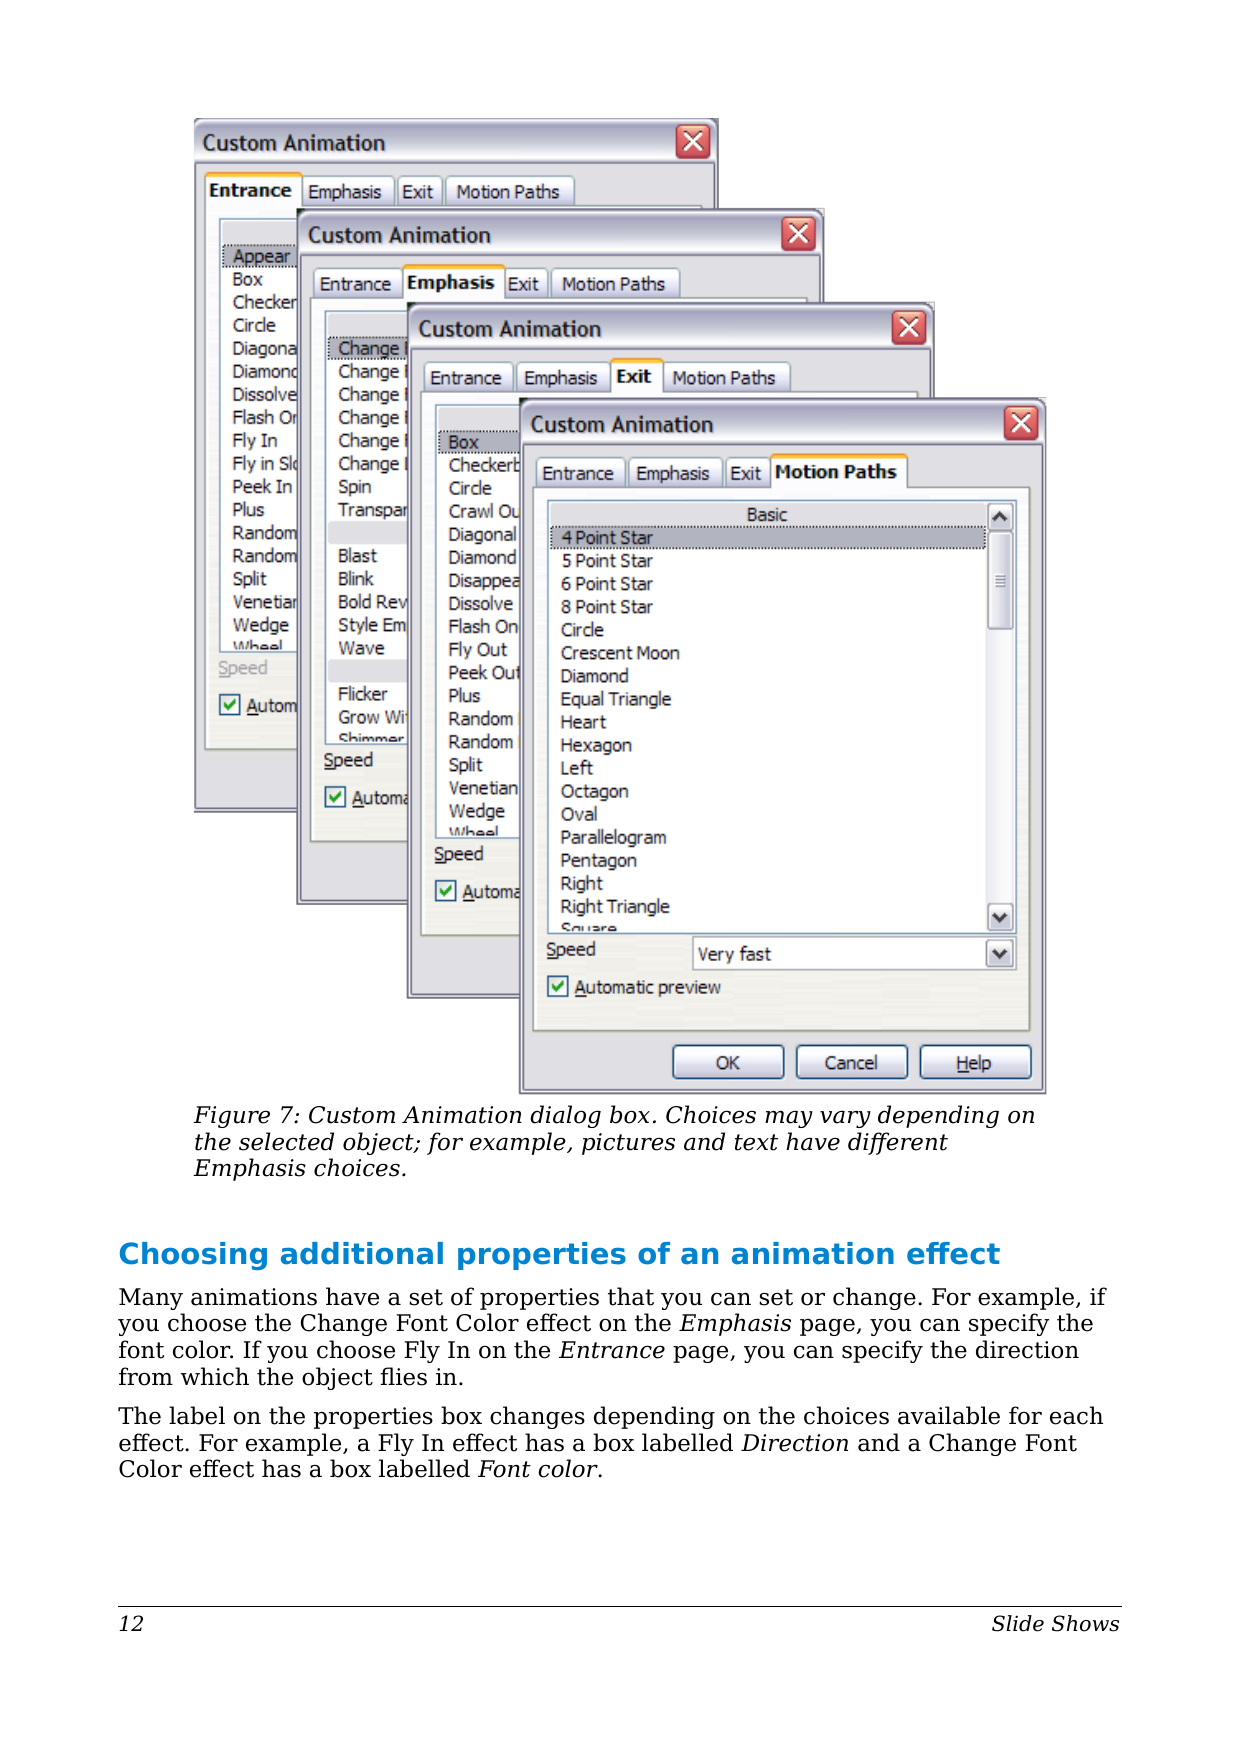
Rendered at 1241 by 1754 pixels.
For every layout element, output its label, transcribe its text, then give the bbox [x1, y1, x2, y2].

text Figure 7: Custom Animation dialog box. Choices may vary depending on the selected object; for example, pictures and text have different Emphasis choices. [194, 1102, 1046, 1182]
picture [193, 118, 1047, 1096]
text The label on the properties box changes depending on the choices available for each effect. For example, a Fly In effect has a box labelled Direction and a Change Font Color effect has a box labelled Font color. [118, 1403, 1122, 1483]
subtitle Choosing additional properties of an animation effect [118, 1237, 1122, 1271]
text Many animations have a set of properties that you can set or change. For example, if you choose the Change Font Color effect on the Emphasis page, you can specify the font color. If you choose Fly In on the Entrance page, you can specify the direction from which the object flies in. [118, 1284, 1122, 1391]
